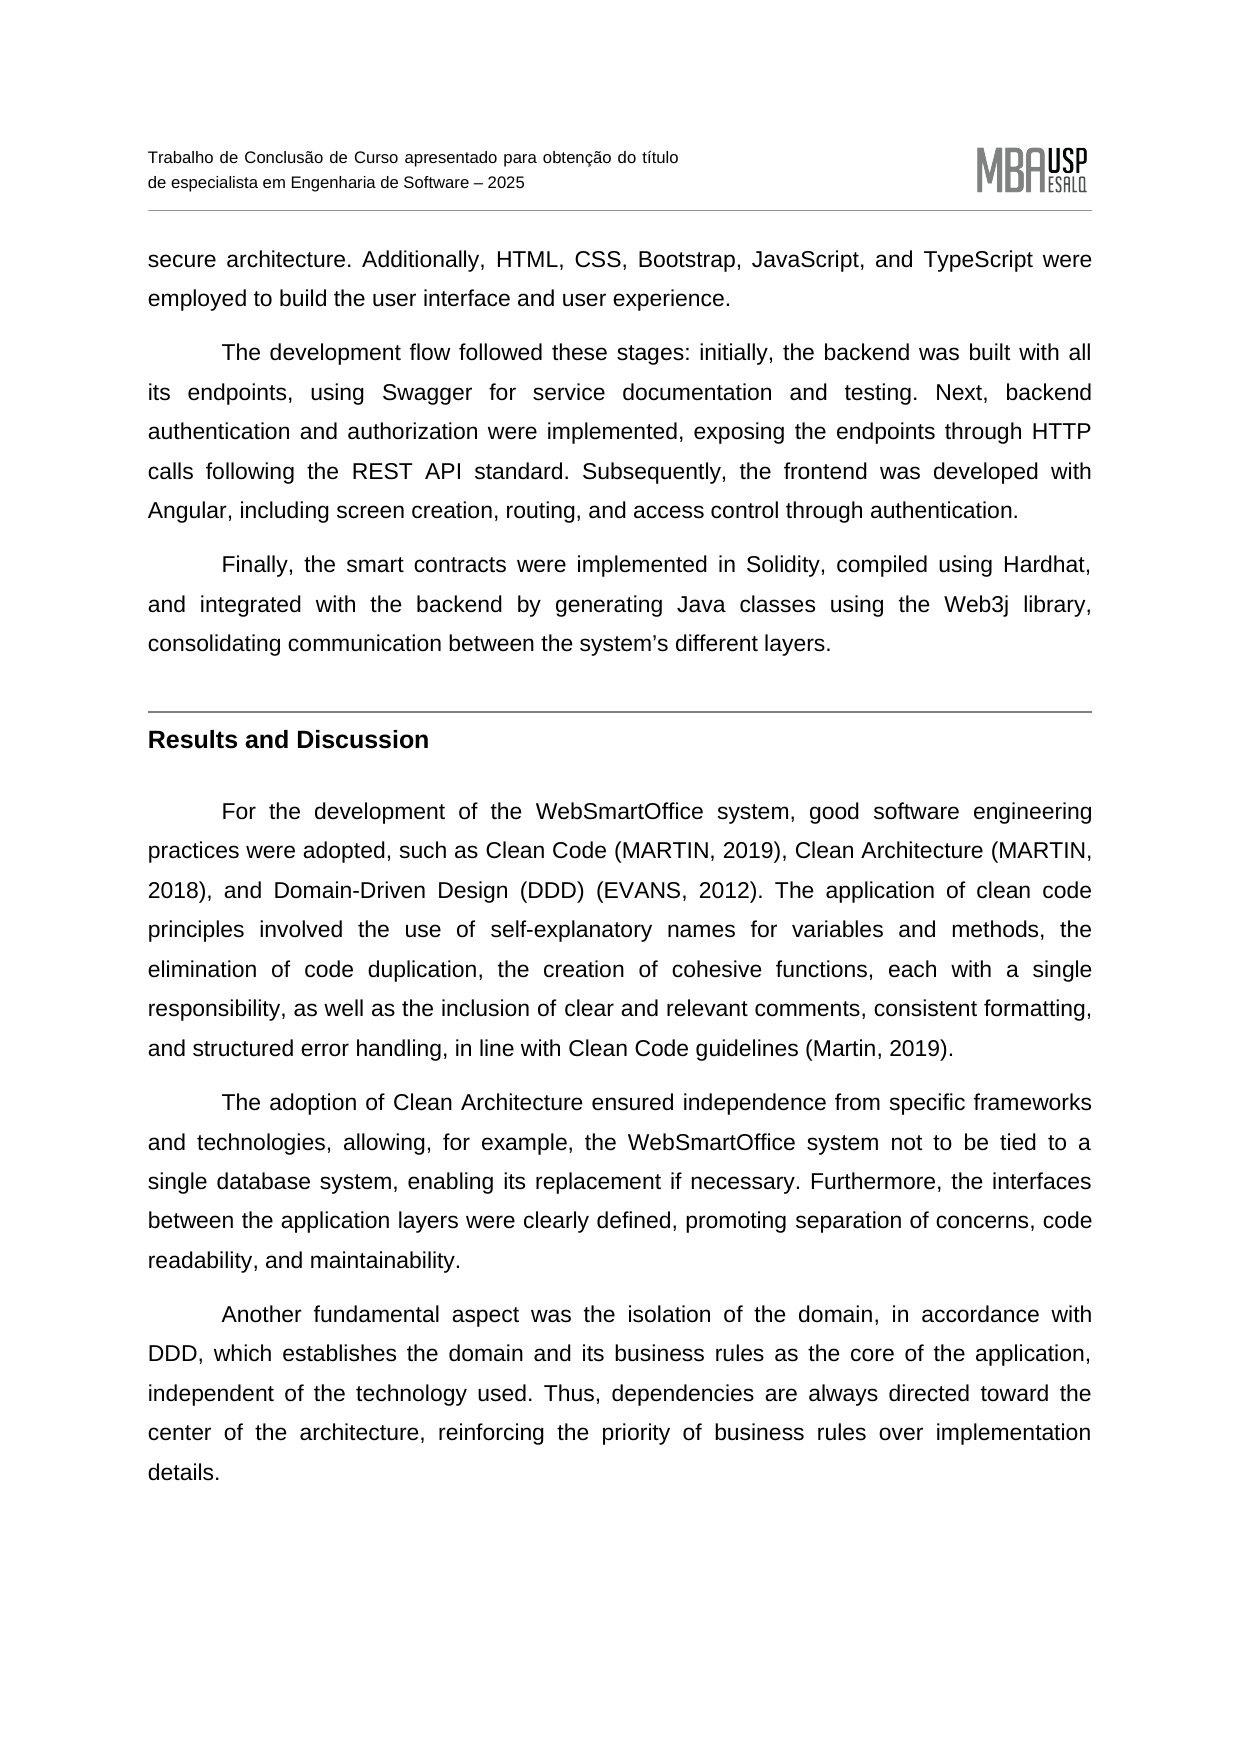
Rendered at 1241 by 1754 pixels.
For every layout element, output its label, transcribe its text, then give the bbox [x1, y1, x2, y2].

text secure architecture. Additionally, HTML, CSS, Bootstrap, JavaScript, and TypeScript were employed to build the user interface and user experience. [148, 246, 1092, 312]
text For the development of the WebSmartOffice system, good software engineering practices were adopted, such as Clean Code (MARTIN, 2019), Clean Architecture (MARTIN, 2018), and Domain-Driven Design (DDD) (EVANS, 2012). The application of clean code principles involved the use of self-explanatory names for variables and methods, the elimination of code duplication, the creation of cohesive functions, each with a single responsibility, as well as the inclusion of clear and relevant comments, consistent formatting, and structured error handling, in line with Clean Code guidelines (Martin, 2019). [148, 798, 1092, 1061]
text Finally, the smart contracts were implemented in Solidity, compiled using Hardhat, and integrated with the backend by generating Java classes using the Web3j library, consolidating communication between the system’s different layers. [148, 551, 1092, 657]
text The development flow followed these stages: initially, the backend was built with all its endpoints, using Swagger for service documentation and testing. Next, backend authentication and authorization were implemented, exposing the endpoints through HTTP calls following the REST API standard. Subsequently, the frontend was developed with Angular, including screen creation, routing, and access control through authentication. [148, 339, 1092, 524]
text The adoption of Clean Architecture ensured independence from specific frameworks and technologies, allowing, for example, the WebSmartOffice system not to be tied to a single database system, enabling its replacement if necessary. Furthermore, the interfaces between the application layers were clearly defined, promoting separation of concerns, code readability, and maintainability. [148, 1089, 1092, 1273]
text Another fundamental aspect was the isolation of the domain, in accordance with DDD, which establishes the domain and its business rules as the core of the application, independent of the technology used. Thus, dependencies are always directed toward the center of the architecture, reinforcing the priority of business rules over implementation details. [148, 1301, 1092, 1485]
subtitle Results and Discussion [148, 725, 1092, 754]
picture [972, 146, 1092, 195]
